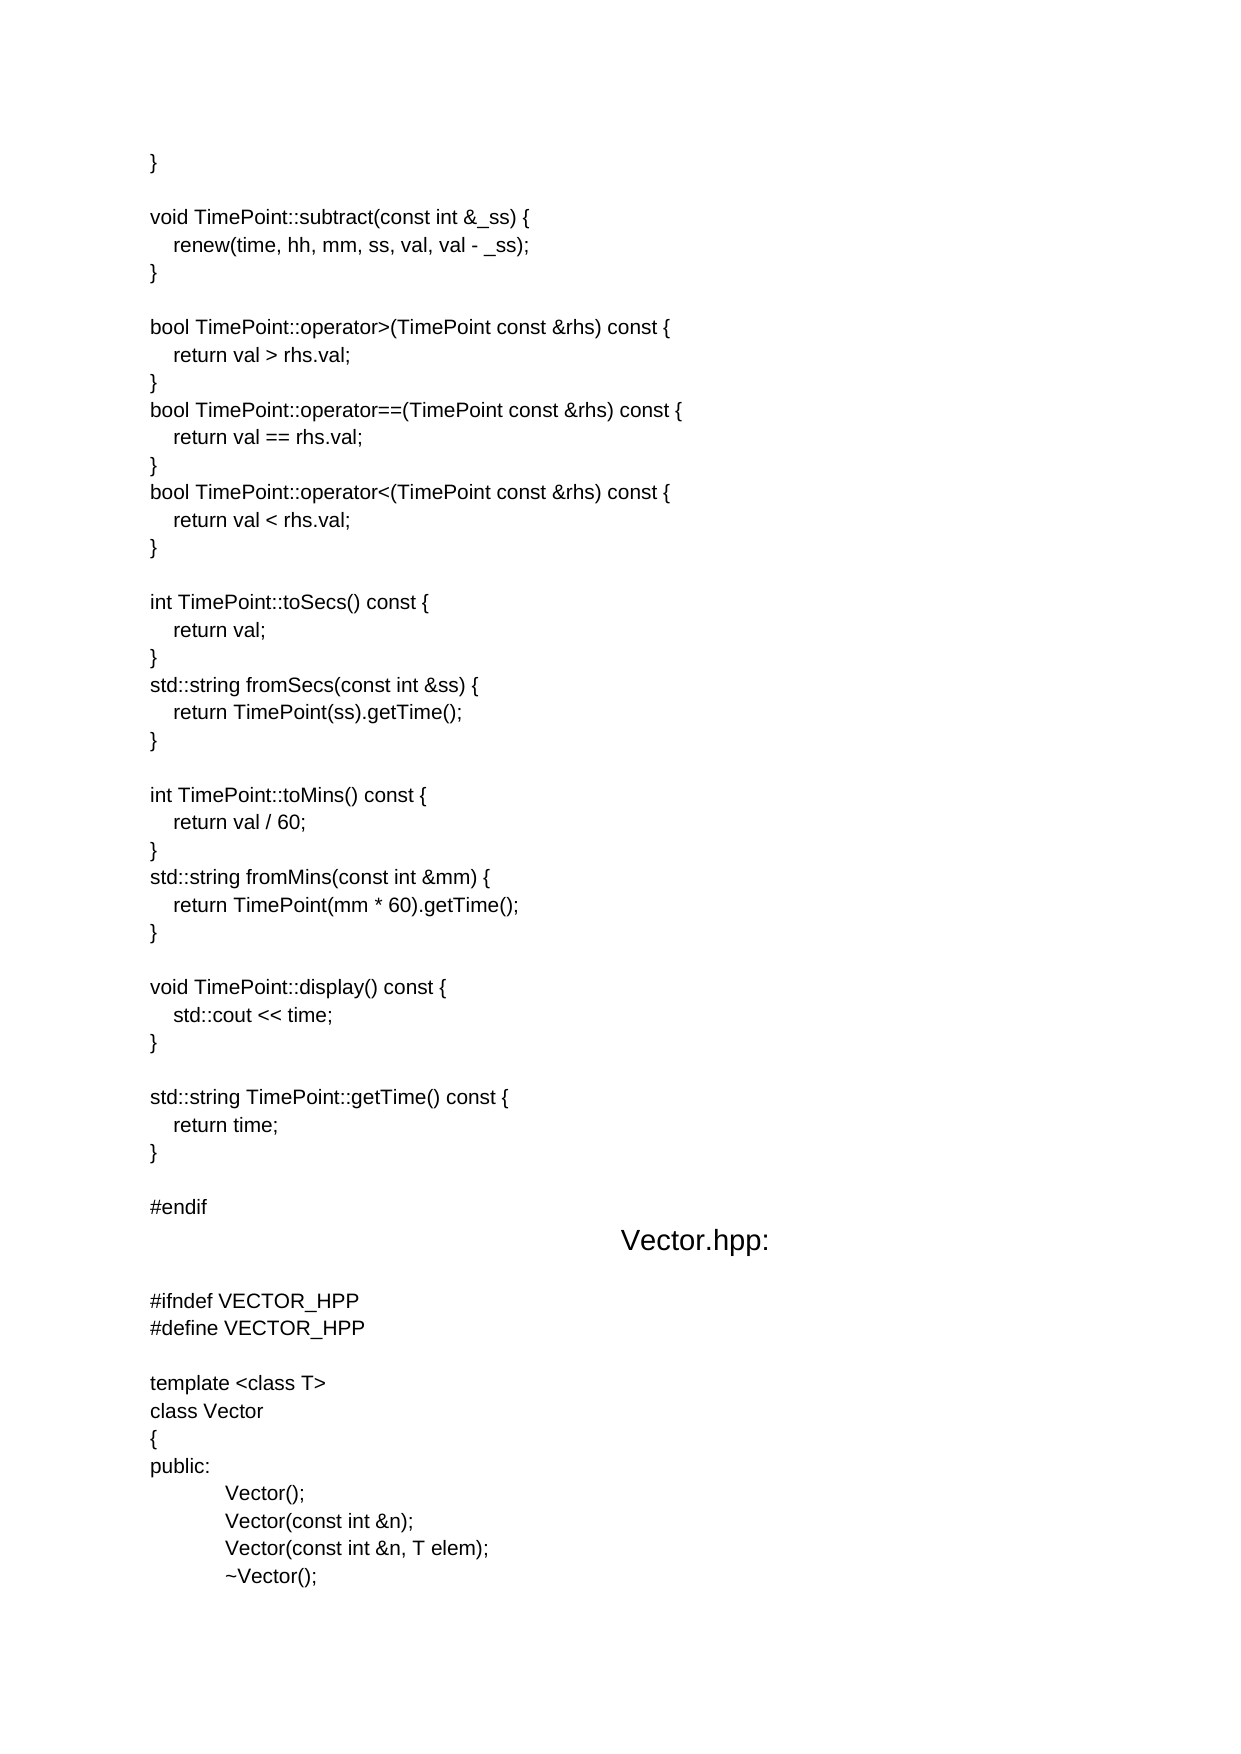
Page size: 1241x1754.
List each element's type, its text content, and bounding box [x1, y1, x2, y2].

text #endif [150, 1195, 1090, 1219]
text renew(time, hh, mm, ss, val, val - _ss); [150, 232, 1090, 256]
text return time; [150, 1112, 1090, 1136]
text } [150, 452, 1090, 476]
text return val < rhs.val; [150, 507, 1090, 531]
text class Vector [150, 1398, 1090, 1422]
text } [150, 370, 1090, 394]
text int TimePoint::toSecs() const { [150, 590, 1090, 614]
text ~Vector(); [150, 1563, 1090, 1587]
text return TimePoint(ss).getTime(); [150, 700, 1090, 724]
text bool TimePoint::operator<(TimePoint const &rhs) const { [150, 480, 1090, 504]
text public: [150, 1453, 1090, 1477]
text std::string fromSecs(const int &ss) { [150, 672, 1090, 696]
text return val; [150, 617, 1090, 641]
text void TimePoint::subtract(const int &_ss) { [150, 205, 1090, 229]
text } [150, 645, 1090, 669]
text void TimePoint::display() const { [150, 975, 1090, 999]
text Vector(); [150, 1481, 1090, 1505]
text Vector(const int &n, T elem); [150, 1536, 1090, 1560]
text std::string fromMins(const int &mm) { [150, 865, 1090, 889]
text Vector.hpp: [150, 1222, 1090, 1256]
text int TimePoint::toMins() const { [150, 782, 1090, 806]
text bool TimePoint::operator>(TimePoint const &rhs) const { [150, 315, 1090, 339]
text Vector(const int &n); [150, 1508, 1090, 1532]
text } [150, 920, 1090, 944]
text } [150, 1030, 1090, 1054]
text bool TimePoint::operator==(TimePoint const &rhs) const { [150, 397, 1090, 421]
text std::string TimePoint::getTime() const { [150, 1085, 1090, 1109]
text return val == rhs.val; [150, 425, 1090, 449]
text std::cout << time; [150, 1002, 1090, 1026]
text return val > rhs.val; [150, 342, 1090, 366]
text } [150, 837, 1090, 861]
text return TimePoint(mm * 60).getTime(); [150, 892, 1090, 916]
text { [150, 1426, 1090, 1450]
text template <class T> [150, 1371, 1090, 1395]
text } [150, 260, 1090, 284]
text } [150, 1140, 1090, 1164]
text #define VECTOR_HPP [150, 1316, 1090, 1340]
text } [150, 535, 1090, 559]
text } [150, 727, 1090, 751]
text } [150, 150, 1090, 174]
text #ifndef VECTOR_HPP [150, 1288, 1090, 1312]
text return val / 60; [150, 810, 1090, 834]
